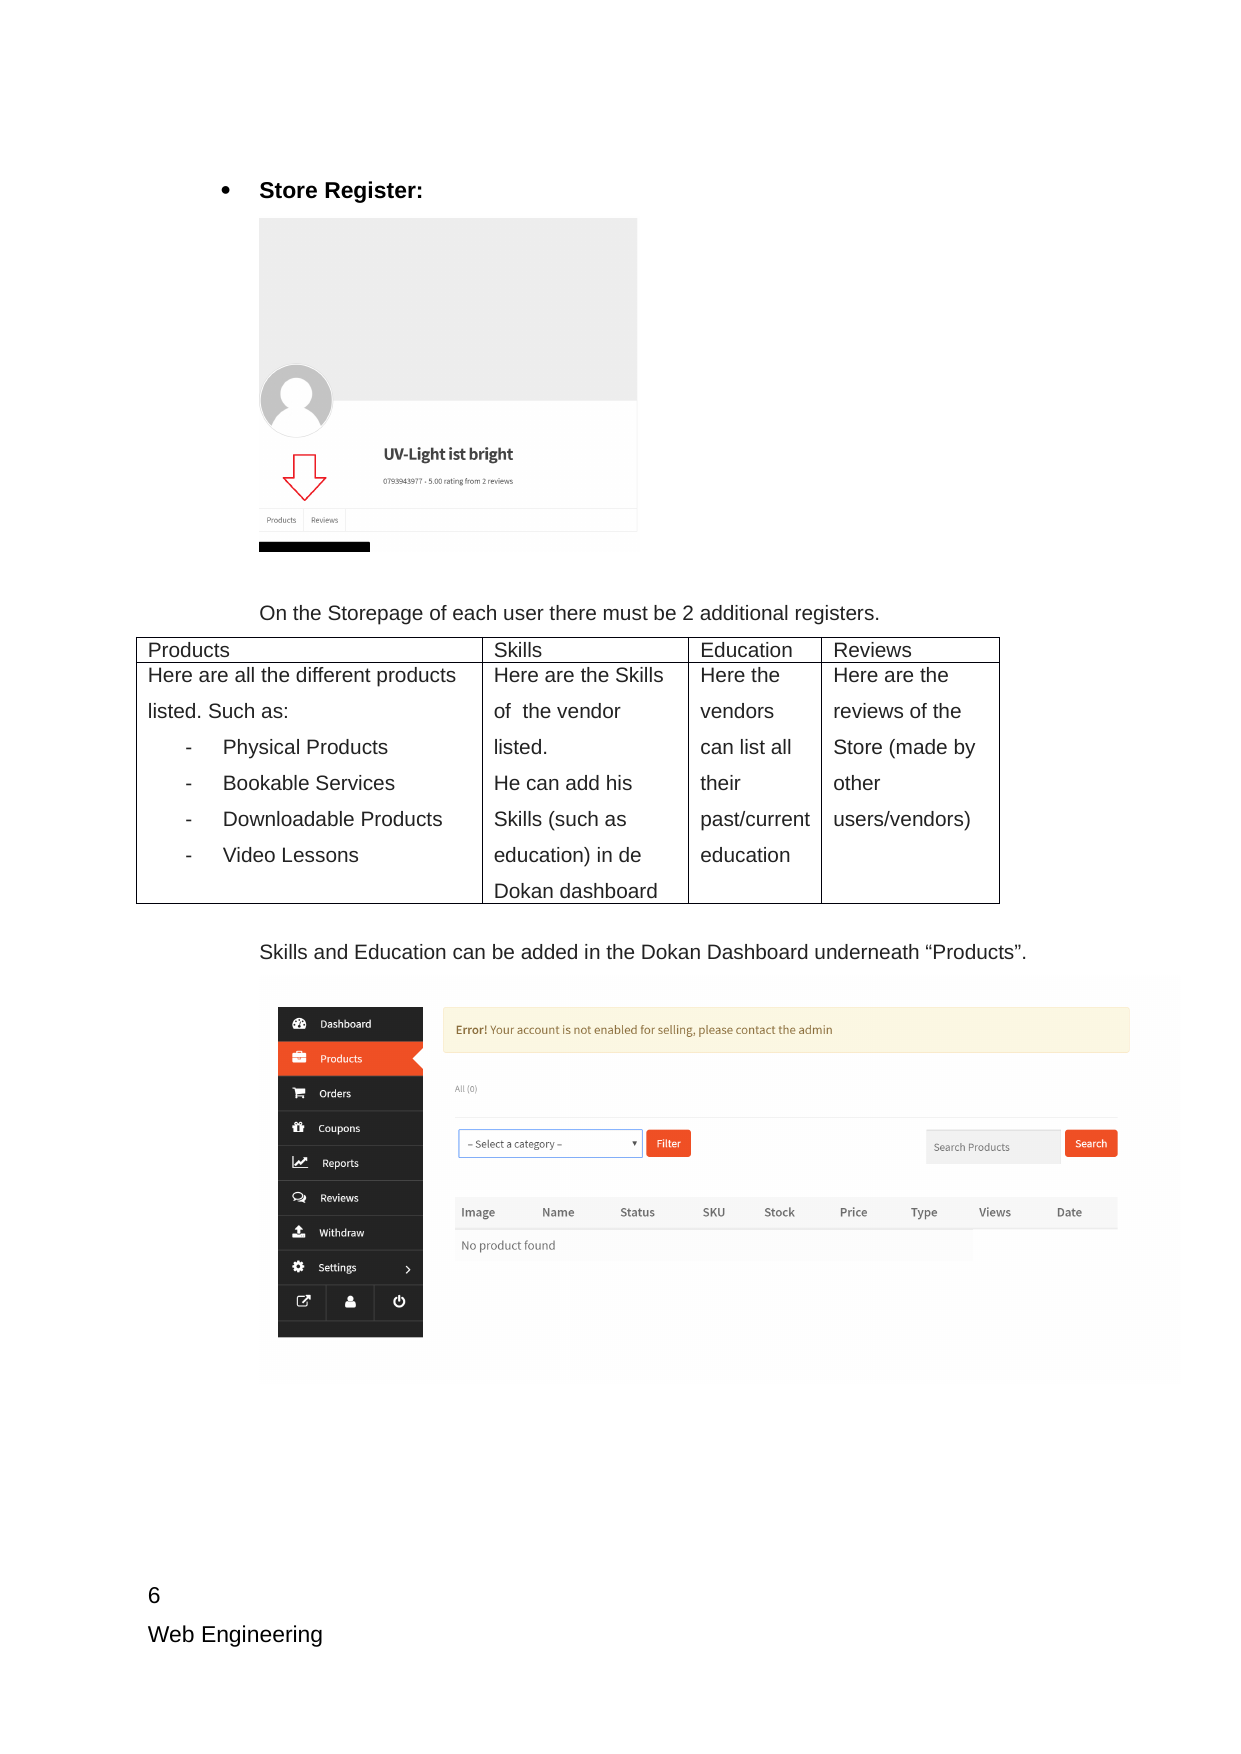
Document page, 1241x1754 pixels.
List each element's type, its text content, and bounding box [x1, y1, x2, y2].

table_header Products [137, 638, 482, 662]
picture [259, 975, 1182, 1384]
table_cell Here are all the different products listed. Such as: Physical Products Bookable Services Downloadable Products Video Lessons [137, 663, 482, 902]
text Skills and Education can be added in the Dokan Dashboard underneath “Products”. [259, 939, 1152, 963]
table_header Reviews [822, 638, 999, 662]
text On the Storepage of each user there must be 2 additional registers. [259, 601, 1152, 625]
picture [259, 216, 641, 552]
table_cell Here the vendors can list all their past/current education [689, 663, 821, 902]
table_header Skills [483, 638, 688, 662]
list Store Register: [222, 177, 1152, 203]
table_header Education [689, 638, 821, 662]
table_cell Here are the reviews of the Store (made by other users/vendors) [822, 663, 999, 902]
table_cell Here are the Skills of the vendor listed. He can add his Skills (such as education) in de Dokan dashboard [483, 663, 688, 902]
